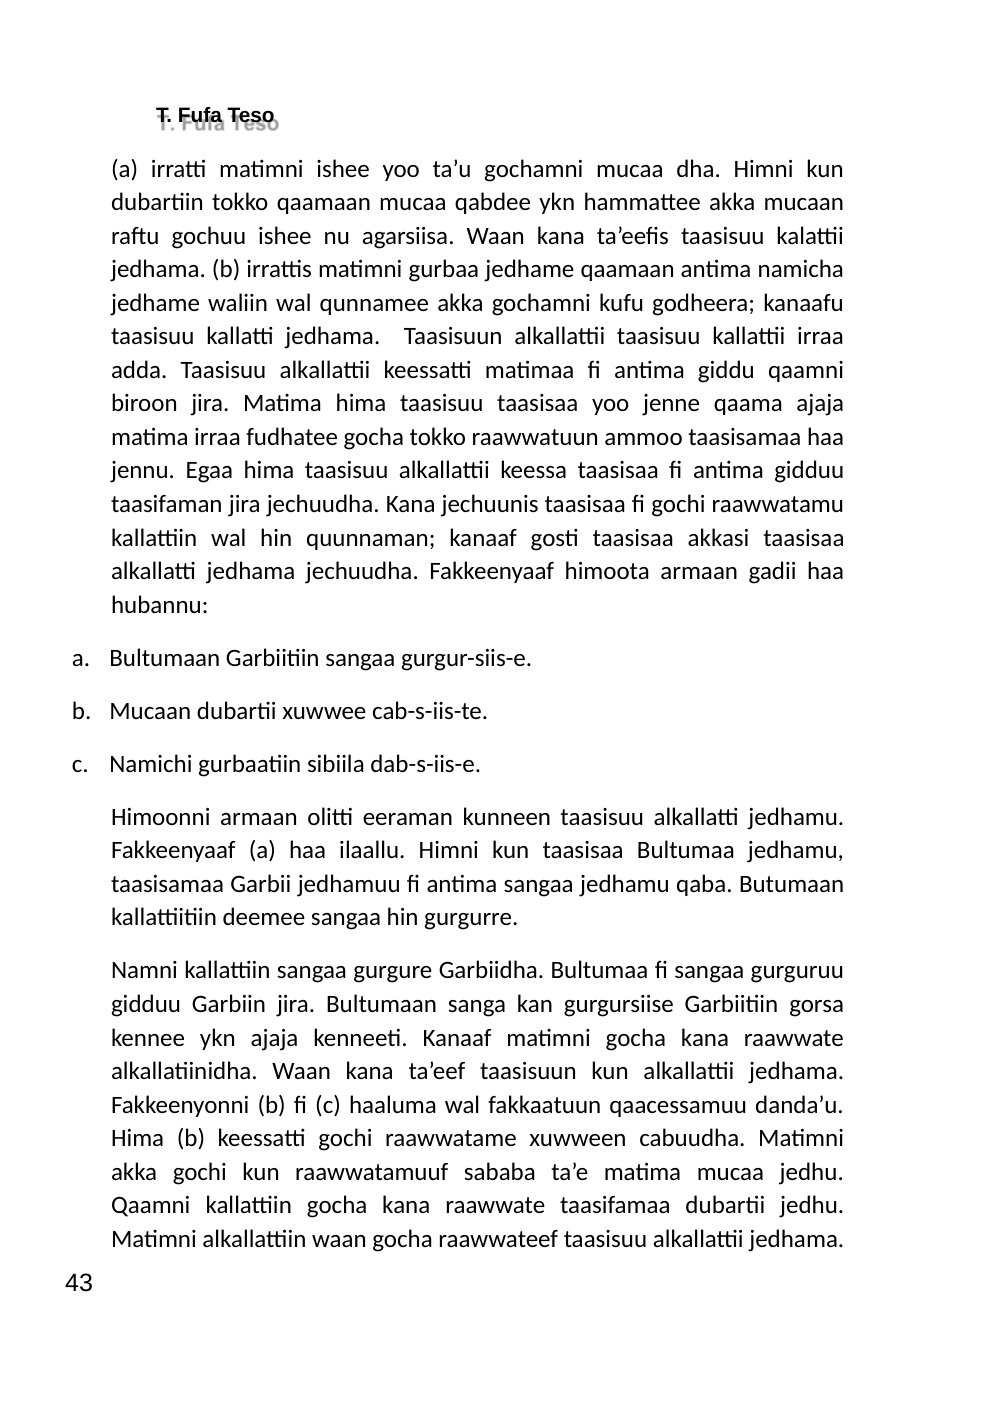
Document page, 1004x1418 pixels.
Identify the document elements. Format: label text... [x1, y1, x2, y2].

list Bultumaan Garbiitiin sangaa gurgur-siis-e. [72, 642, 845, 672]
list Mucaan dubartii xuwwee cab-s-iis-te. [72, 695, 845, 725]
text Himoonni armaan olitti eeraman kunneen taasisuu alkallatti jedhamu. Fakkeenyaaf (a) haa ilaallu. Himni kun taasisaa Bultumaa jedhamu, taasisamaa Garbii jedhamuu fi antima sangaa jedhamu qaba. Butumaan kallattiitiin deemee sangaa hin gurgurre. [111, 801, 845, 932]
picture [142, 102, 311, 149]
text (a) irratti matimni ishee yoo ta’u gochamni mucaa dha. Himni kun dubartiin tokko qaamaan mucaa qabdee ykn hammattee akka mucaan raftu gochuu ishee nu agarsiisa. Waan kana ta’eefis taasisuu kalattii jedhama. (b) irrattis matimni gurbaa jedhame qaamaan antima namicha jedhame waliin wal qunnamee akka gochamni kufu godheera; kanaafu taasisuu kallatti jedhama. Taasisuun alkallattii taasisuu kallattii irraa adda. Taasisuu alkallattii keessatti matimaa fi antima giddu qaamni biroon jira. Matima hima taasisuu taasisaa yoo jenne qaama ajaja matima irraa fudhatee gocha tokko raawwatuun ammoo taasisamaa haa jennu. Egaa hima taasisuu alkallattii keessa taasisaa fi antima gidduu taasifaman jira jechuudha. Kana jechuunis taasisaa fi gochi raawwatamu kallattiin wal hin quunnaman; kanaaf gosti taasisaa akkasi taasisaa alkallatti jedhama jechuudha. Fakkeenyaaf himoota armaan gadii haa hubannu: [111, 153, 845, 619]
list Namichi gurbaatiin sibiila dab-s-iis-e. [72, 748, 845, 778]
text Namni kallattiin sangaa gurgure Garbiidha. Bultumaa fi sangaa gurguruu gidduu Garbiin jira. Bultumaan sanga kan gurgursiise Garbiitiin gorsa kennee ykn ajaja kenneeti. Kanaaf matimni gocha kana raawwate alkallatiinidha. Waan kana ta’eef taasisuun kun alkallattii jedhama. Fakkeenyonni (b) fi (c) haaluma wal fakkaatuun qaacessamuu danda’u. Hima (b) keessatti gochi raawwatame xuwween cabuudha. Matimni akka gochi kun raawwatamuuf sababa ta’e matima mucaa jedhu. Qaamni kallattiin gocha kana raawwate taasifamaa dubartii jedhu. Matimni alkallattiin waan gocha raawwateef taasisuu alkallattii jedhama. [111, 954, 845, 1253]
